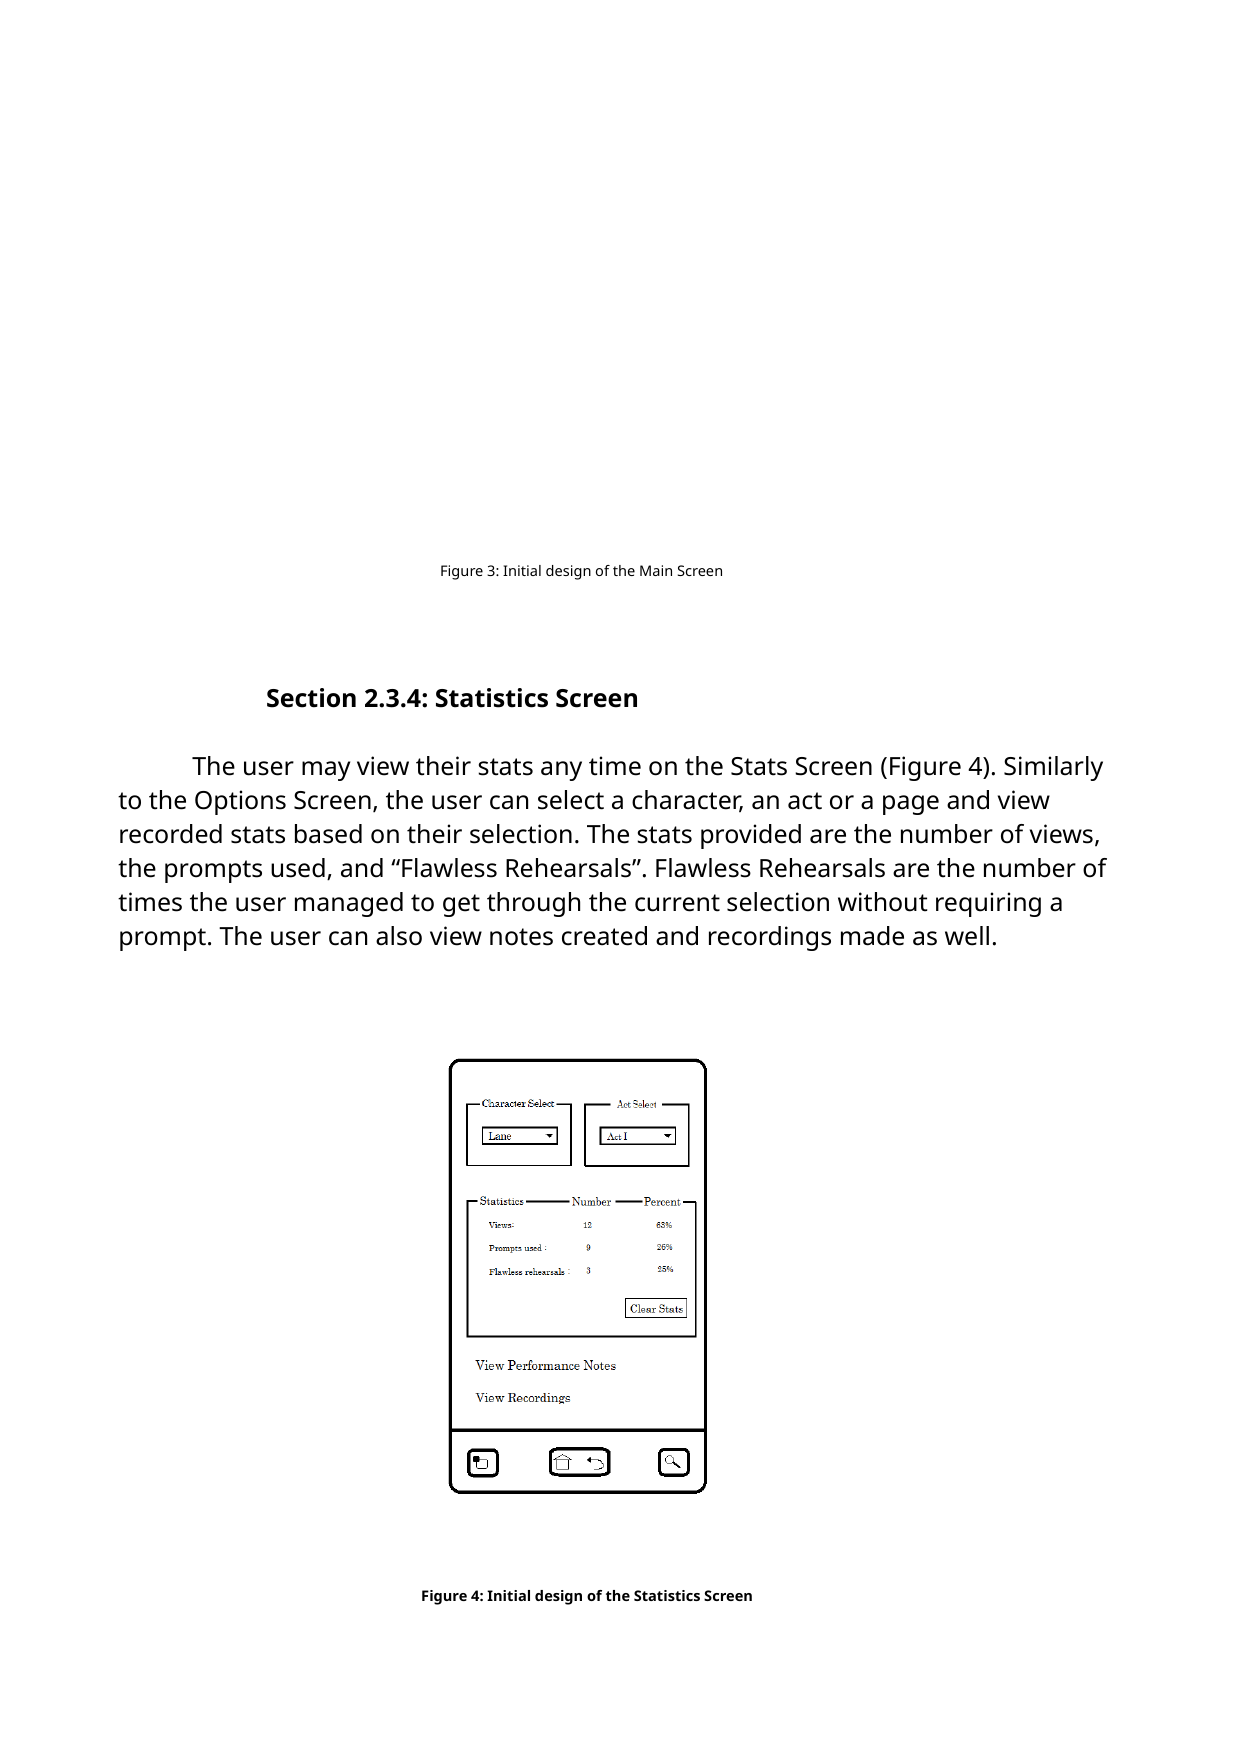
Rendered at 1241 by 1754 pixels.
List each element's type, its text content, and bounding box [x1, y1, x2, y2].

text The user may view their stats any time on the Stats Screen (Figure 4). Similarly to the Options Screen, the user can select a character, an act or a page and view recorded stats based on their selection. The stats provided are the number of views, the prompts used, and “Flawless Rehearsals”. Flawless Rehearsals are the number of times the user managed to get through the current selection without requiring a prompt. The user can also view notes created and recordings made as well. [118, 748, 1122, 953]
picture [256, 986, 984, 1610]
text Figure 3: Initial design of the Main Screen [118, 561, 1122, 581]
text Figure 4: Initial design of the Statistics Screen [118, 1586, 256, 1606]
text Figure 4: Initial design of the Statistics Screen [984, 1586, 1122, 1606]
text Section 2.3.4: Statistics Screen [118, 680, 1122, 714]
